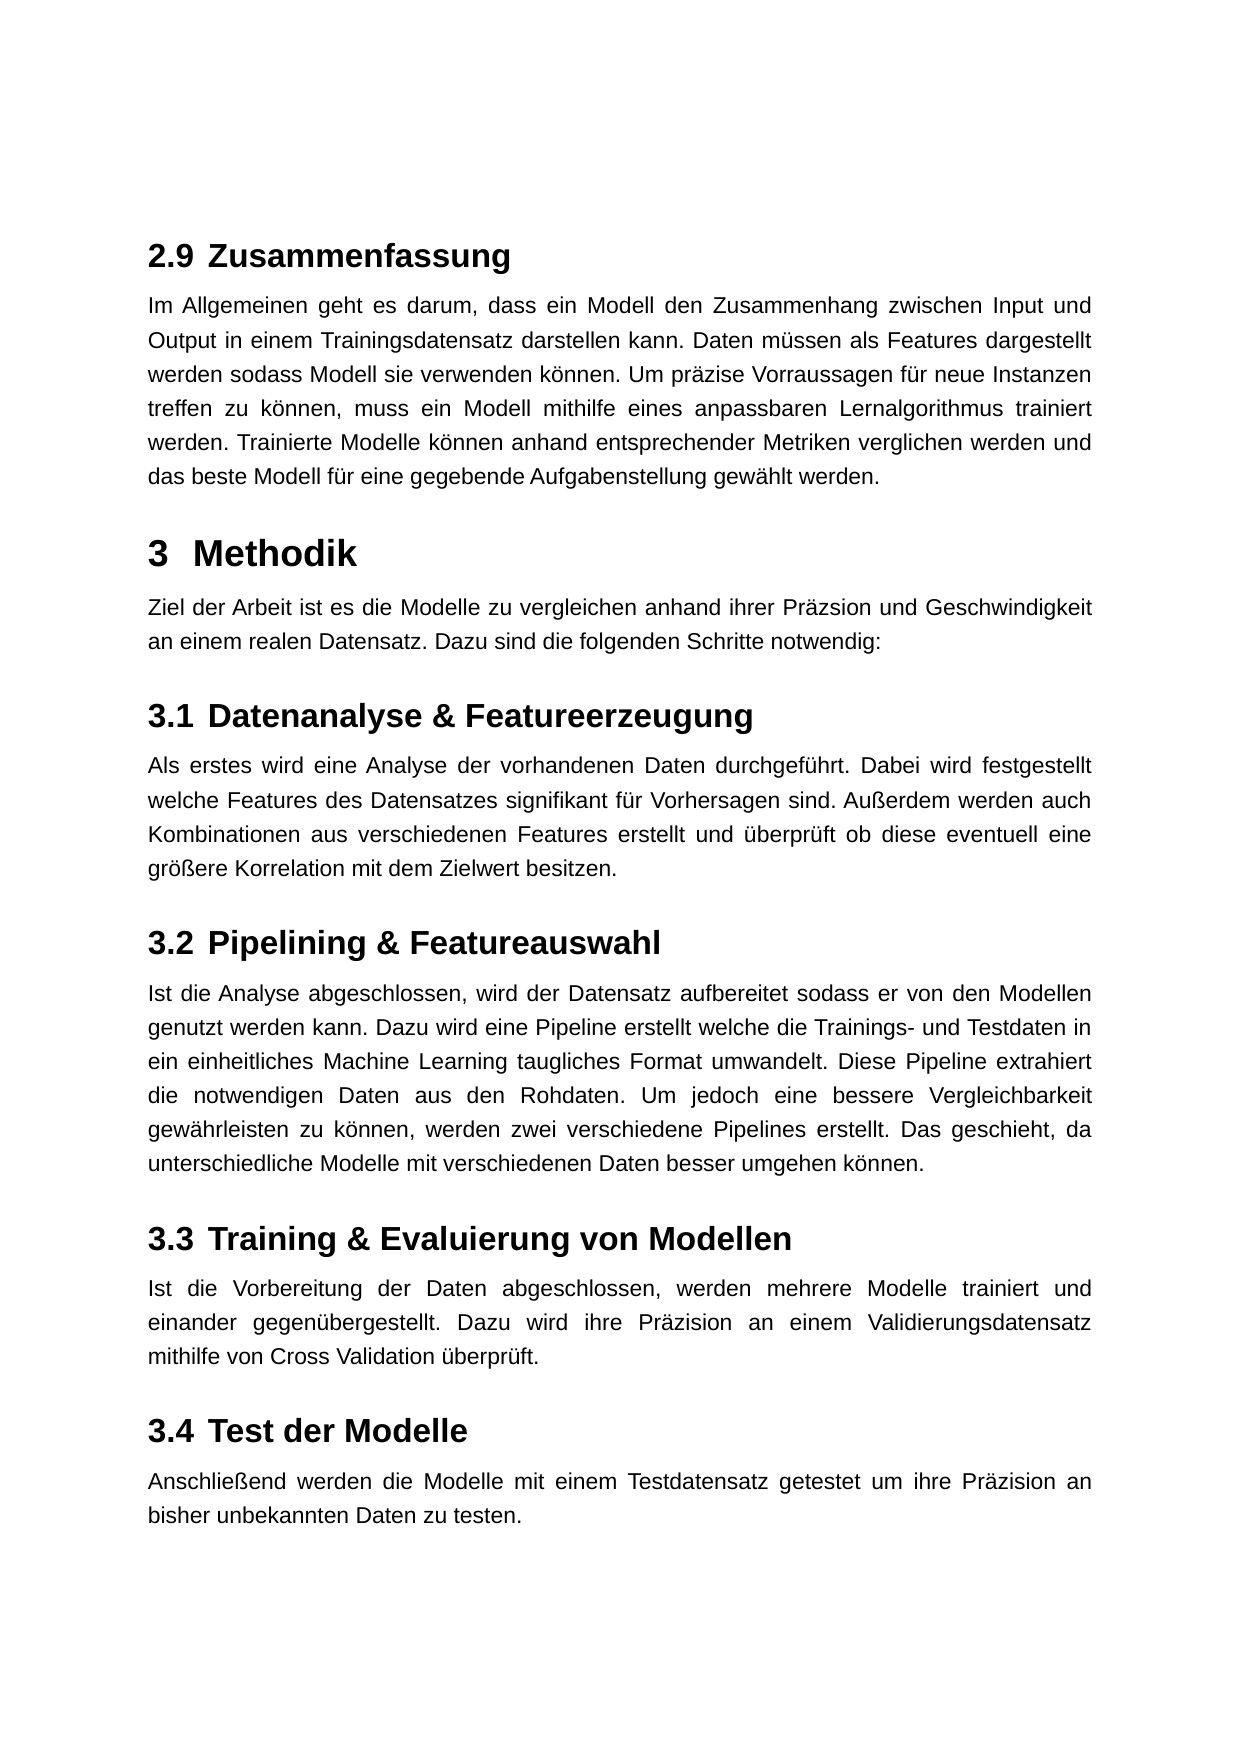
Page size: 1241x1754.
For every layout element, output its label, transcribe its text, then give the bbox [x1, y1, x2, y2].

text Ist die Analyse abgeschlossen, wird der Datensatz aufbereitet sodass er von den Modellen genutzt werden kann. Dazu wird eine Pipeline erstellt welche die Trainings- und Testdaten in ein einheitliches Machine Learning taugliches Format umwandelt. Diese Pipeline extrahiert die notwendigen Daten aus den Rohdaten. Um jedoch eine bessere Vergleichbarkeit gewährleisten zu können, werden zwei verschiedene Pipelines erstellt. Das geschieht, da unterschiedliche Modelle mit verschiedenen Daten besser umgehen können. [148, 979, 1092, 1177]
text Als erstes wird eine Analyse der vorhandenen Daten durchgeführt. Dabei wird festgestellt welche Features des Datensatzes signifikant für Vorhersagen sind. Außerdem werden auch Kombinationen aus verschiedenen Features erstellt und überprüft ob diese eventuell eine größere Korrelation mit dem Zielwert besitzen. [148, 752, 1092, 881]
subtitle Test der Modelle [148, 1411, 1092, 1450]
subtitle Training & Evaluierung von Modellen [148, 1219, 1092, 1257]
subtitle Methodik [148, 532, 1092, 575]
text Ist die Vorbereitung der Daten abgeschlossen, werden mehrere Modelle trainiert und einander gegenübergestellt. Dazu wird ihre Präzision an einem Validierungsdatensatz mithilfe von Cross Validation überprüft. [148, 1275, 1092, 1369]
subtitle Datenanalyse & Featureerzeugung [148, 696, 1092, 735]
subtitle Zusammenfassung [148, 236, 1092, 275]
text Ziel der Arbeit ist es die Modelle zu vergleichen anhand ihrer Präzsion und Geschwindigkeit an einem realen Datensatz. Dazu sind die folgenden Schritte notwendig: [148, 594, 1092, 654]
text Anschließend werden die Modelle mit einem Testdatensatz getestet um ihre Präzision an bisher unbekannten Daten zu testen. [148, 1468, 1092, 1528]
text Im Allgemeinen geht es darum, dass ein Modell den Zusammenhang zwischen Input und Output in einem Trainingsdatensatz darstellen kann. Daten müssen als Features dargestellt werden sodass Modell sie verwenden können. Um präzise Vorraussagen für neue Instanzen treffen zu können, muss ein Modell mithilfe eines anpassbaren Lernalgorithmus trainiert werden. Trainierte Modelle können anhand entsprechender Metriken verglichen werden und das beste Modell für eine gegebende Aufgabenstellung gewählt werden. [148, 292, 1092, 489]
subtitle Pipelining & Featureauswahl [148, 923, 1092, 962]
